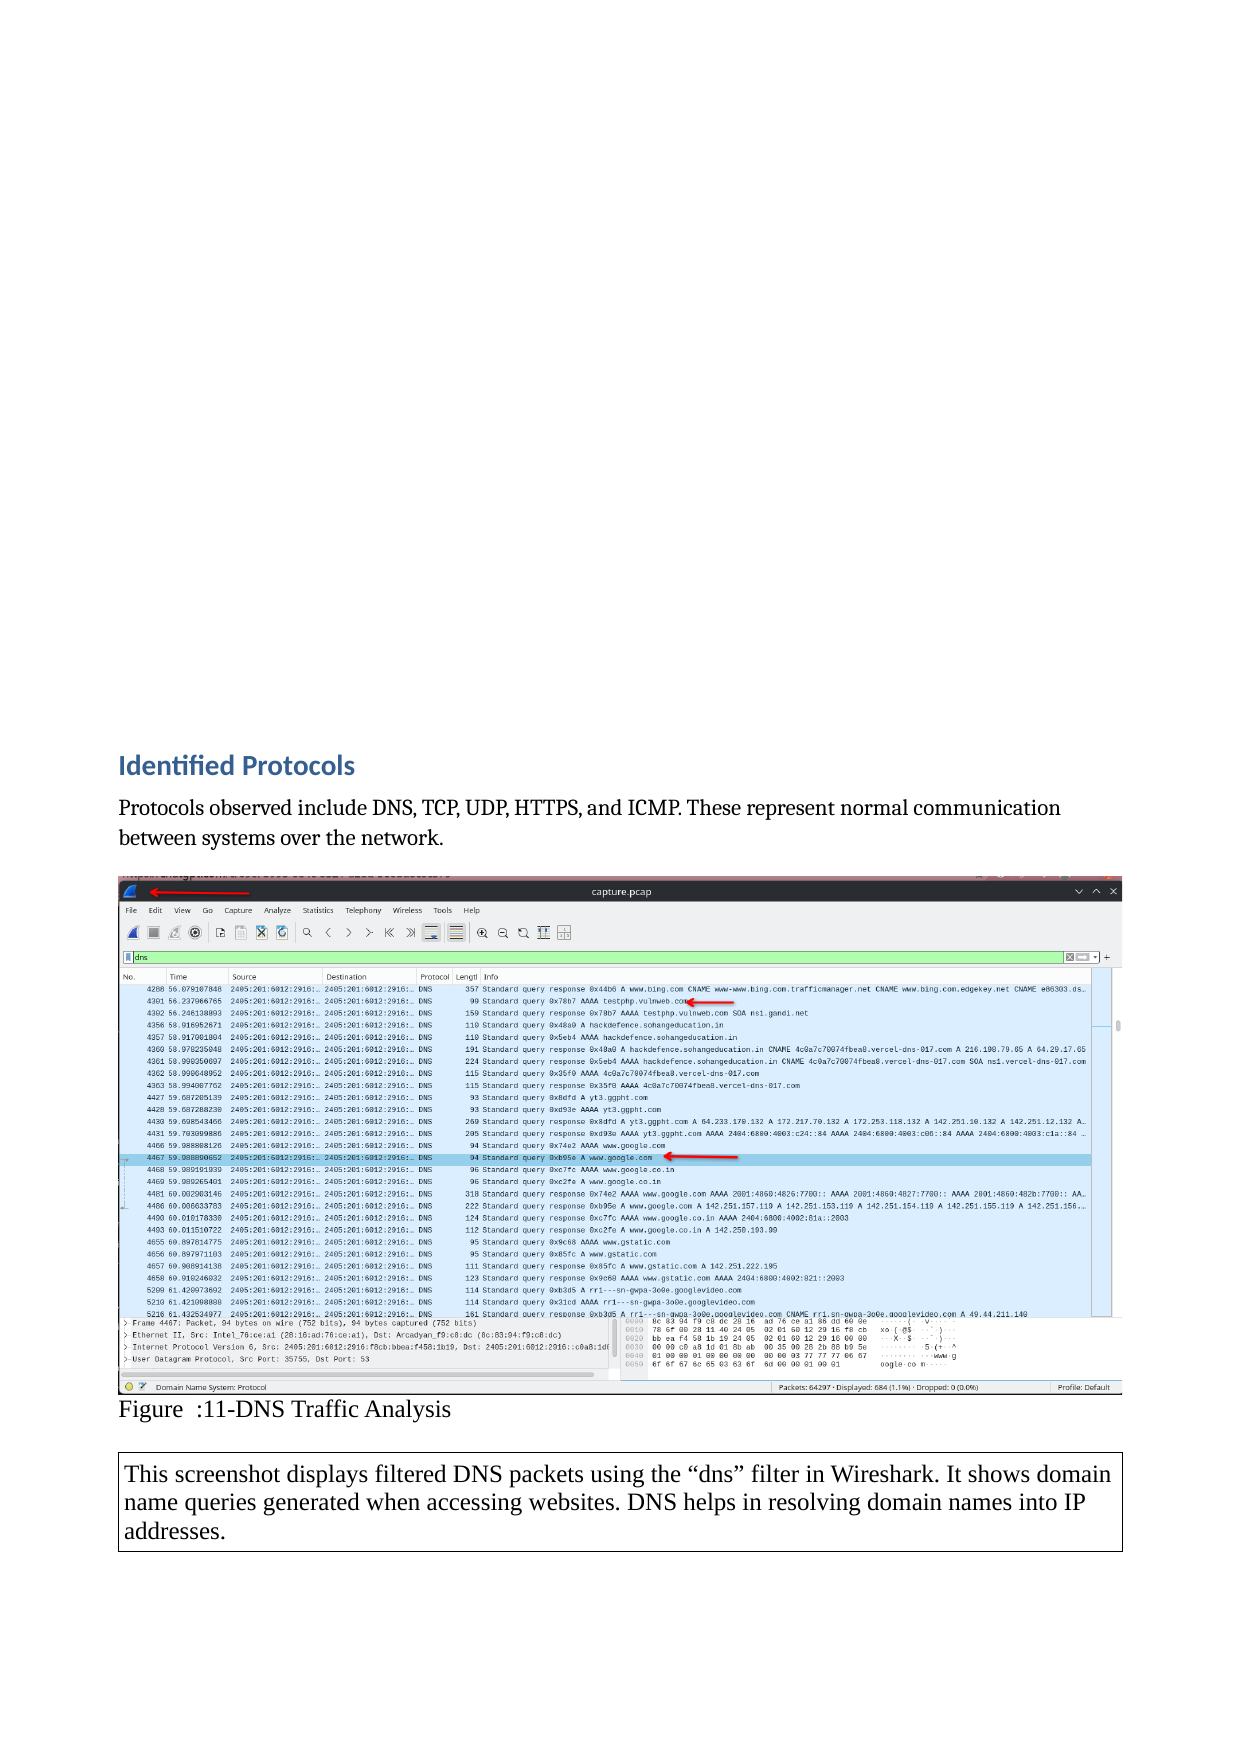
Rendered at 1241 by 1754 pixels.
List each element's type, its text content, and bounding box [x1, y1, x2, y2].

text Protocols observed include DNS, TCP, UDP, HTTPS, and ICMP. These represent normal communication between systems over the network. [118, 795, 1122, 852]
subtitle Identified Protocols [118, 747, 1122, 782]
table_header This screenshot displays filtered DNS packets using the “dns” filter in Wireshark. It shows domain name queries generated when accessing websites. DNS helps in resolving domain names into IP addresses. [119, 1453, 1122, 1551]
picture [118, 876, 1123, 1395]
text Figure :11-DNS Traffic Analysis [118, 1395, 1122, 1423]
